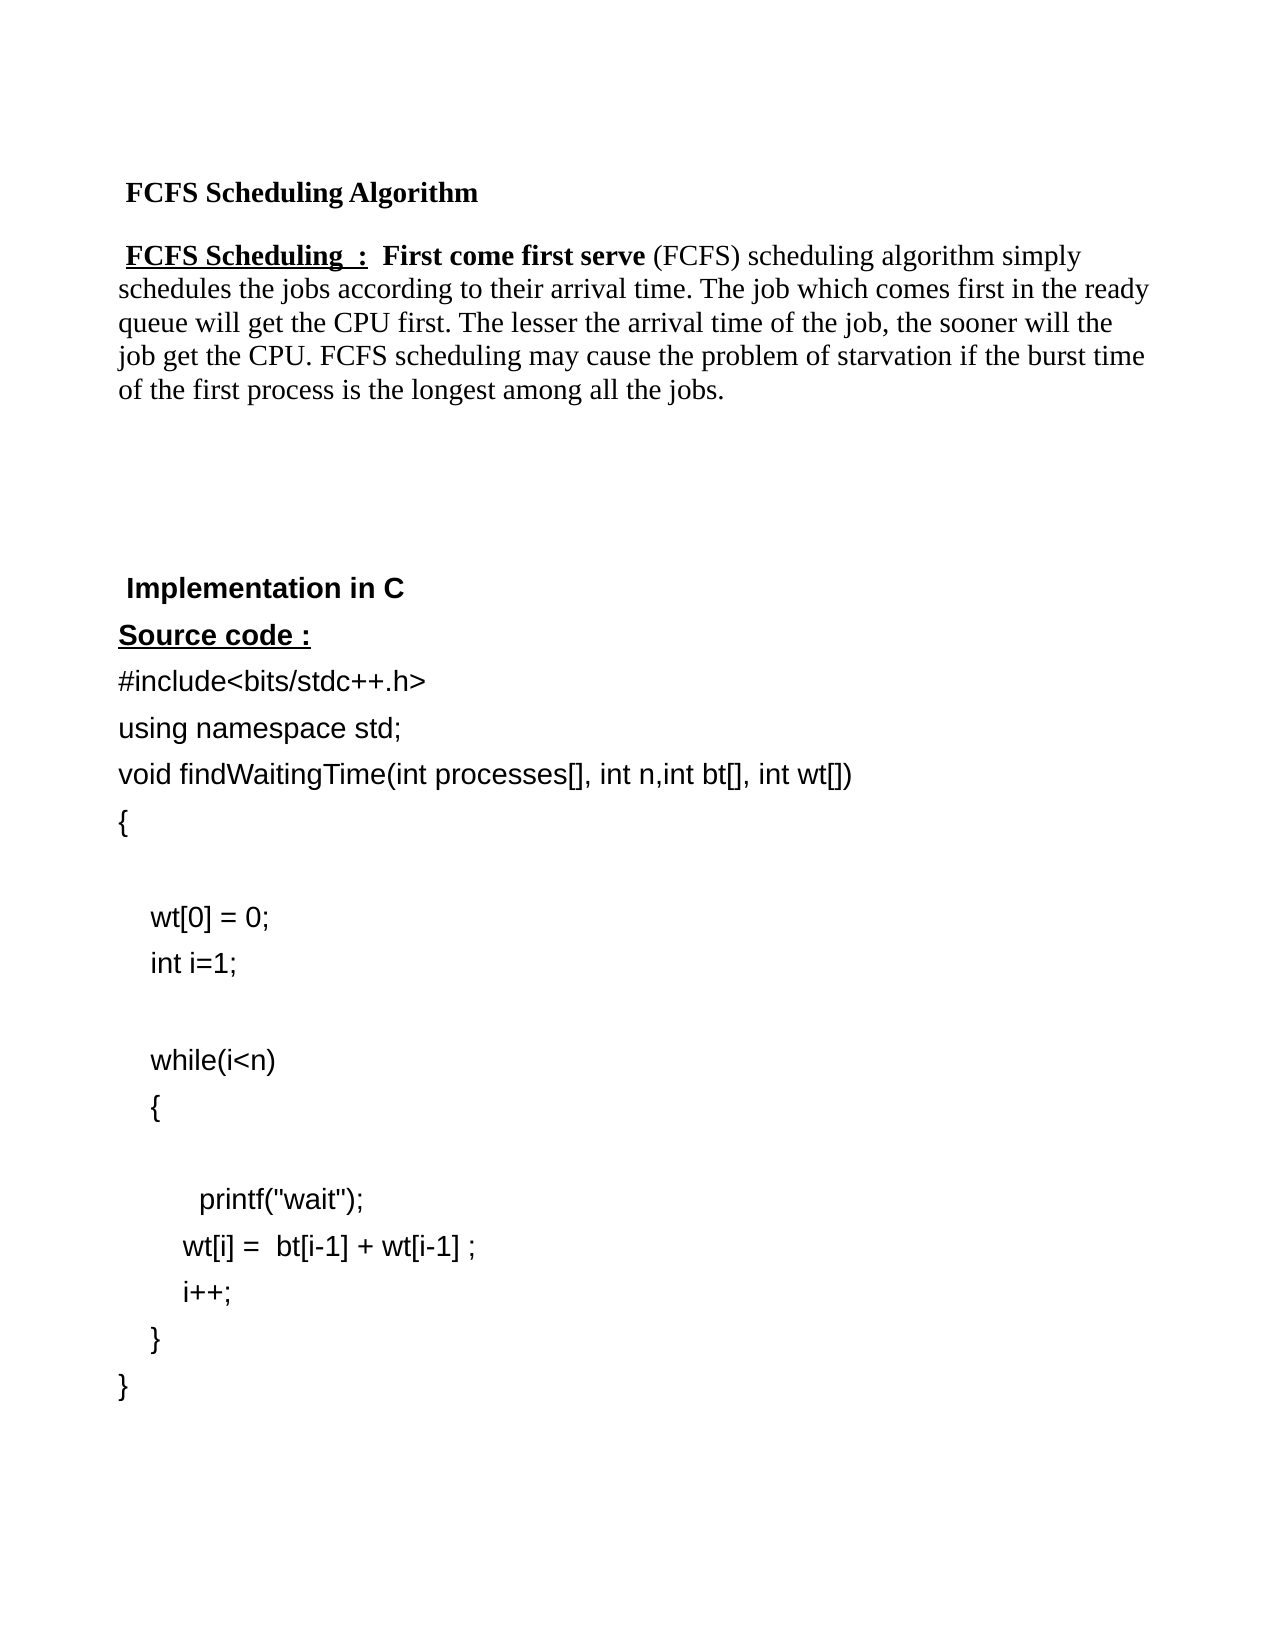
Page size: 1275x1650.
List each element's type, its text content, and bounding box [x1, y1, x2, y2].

text i++; [118, 1278, 1157, 1308]
text printf("wait"); [118, 1186, 1157, 1216]
text Source code : [118, 621, 1157, 651]
text while(i<n) [118, 1046, 1157, 1076]
text using namespace std; [118, 714, 1157, 744]
text { [118, 1093, 1157, 1123]
text } [118, 1371, 1157, 1401]
text int i=1; [118, 950, 1157, 980]
text FCFS Scheduling Algorithm [118, 176, 1157, 209]
text Implementation in C [118, 575, 1157, 605]
text { [118, 807, 1157, 837]
text void findWaitingTime(int processes[], int n,int bt[], int wt[]) [118, 761, 1157, 791]
text wt[0] = 0; [118, 903, 1157, 933]
text FCFS Scheduling : First come first serve (FCFS) scheduling algorithm simply schedules the jobs according to their arrival time. The job which comes first in the ready queue will get the CPU first. The lesser the arrival time of the job, the sooner will the job get the CPU. FCFS scheduling may cause the problem of starvation if the burst time of the first process is the longest among all the jobs. [118, 238, 1157, 406]
text } [118, 1325, 1157, 1355]
text wt[i] = bt[i-1] + wt[i-1] ; [118, 1232, 1157, 1262]
text #include<bits/stdc++.h> [118, 668, 1157, 698]
